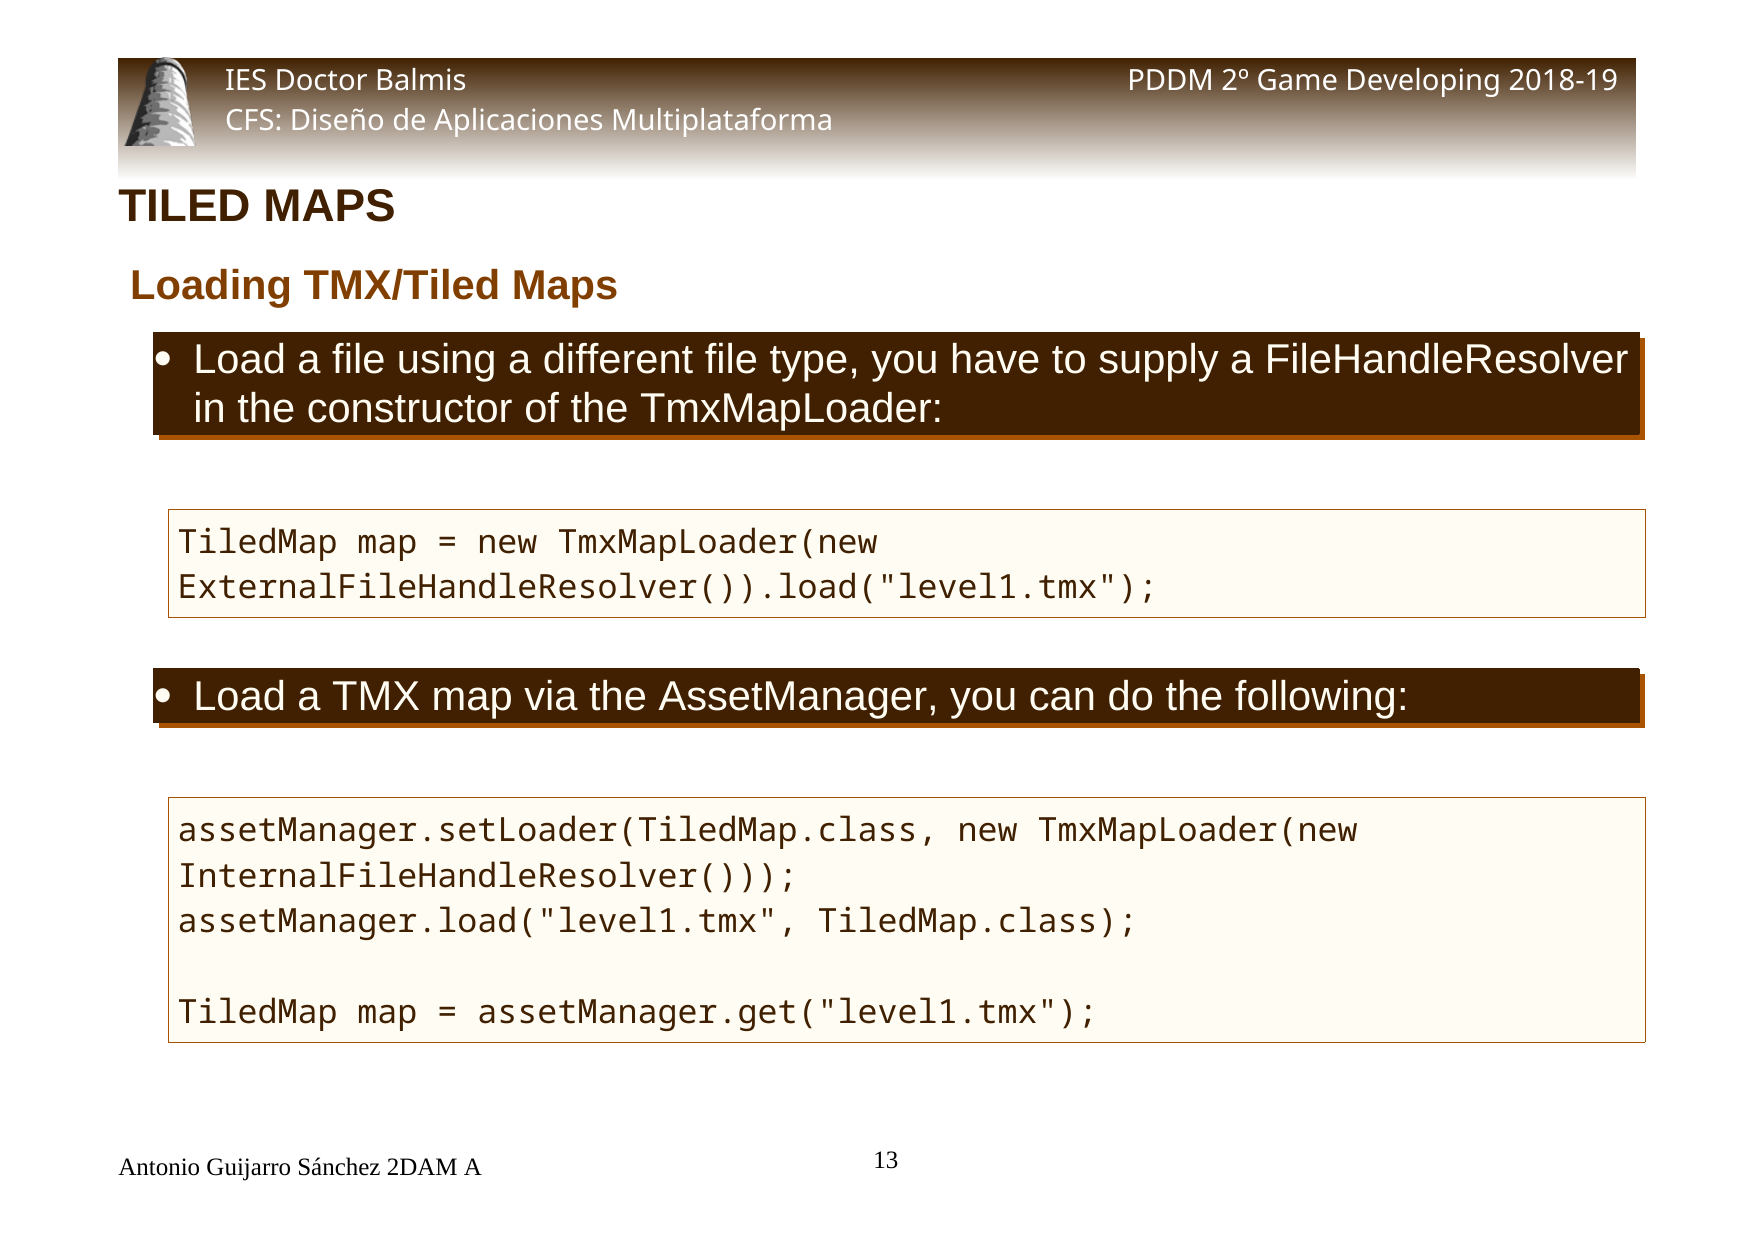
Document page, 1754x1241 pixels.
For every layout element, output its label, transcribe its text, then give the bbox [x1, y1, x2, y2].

picture [121, 57, 202, 146]
list Load a file using a different file type, you have to supply a FileHandleResolver in the constructor of the TmxMapLoader: [154, 333, 1639, 434]
text Loading TMX/Tiled maps [130, 260, 1636, 308]
subtitle Tiled Maps [118, 178, 1636, 231]
text assetManager.setLoader(TiledMap.class, new TmxMapLoader(new InternalFileHandleResolver())); [169, 798, 1645, 888]
list Load a TMX map via the AssetManager, you can do the following: [154, 670, 1639, 722]
text TiledMap map = new TmxMapLoader(new ExternalFileHandleResolver()).load("level1.tmx"); [169, 510, 1645, 617]
text assetManager.load("level1.tmx", TiledMap.class); [169, 888, 1645, 933]
text TiledMap map = assetManager.get("level1.tmx"); [169, 979, 1645, 1042]
